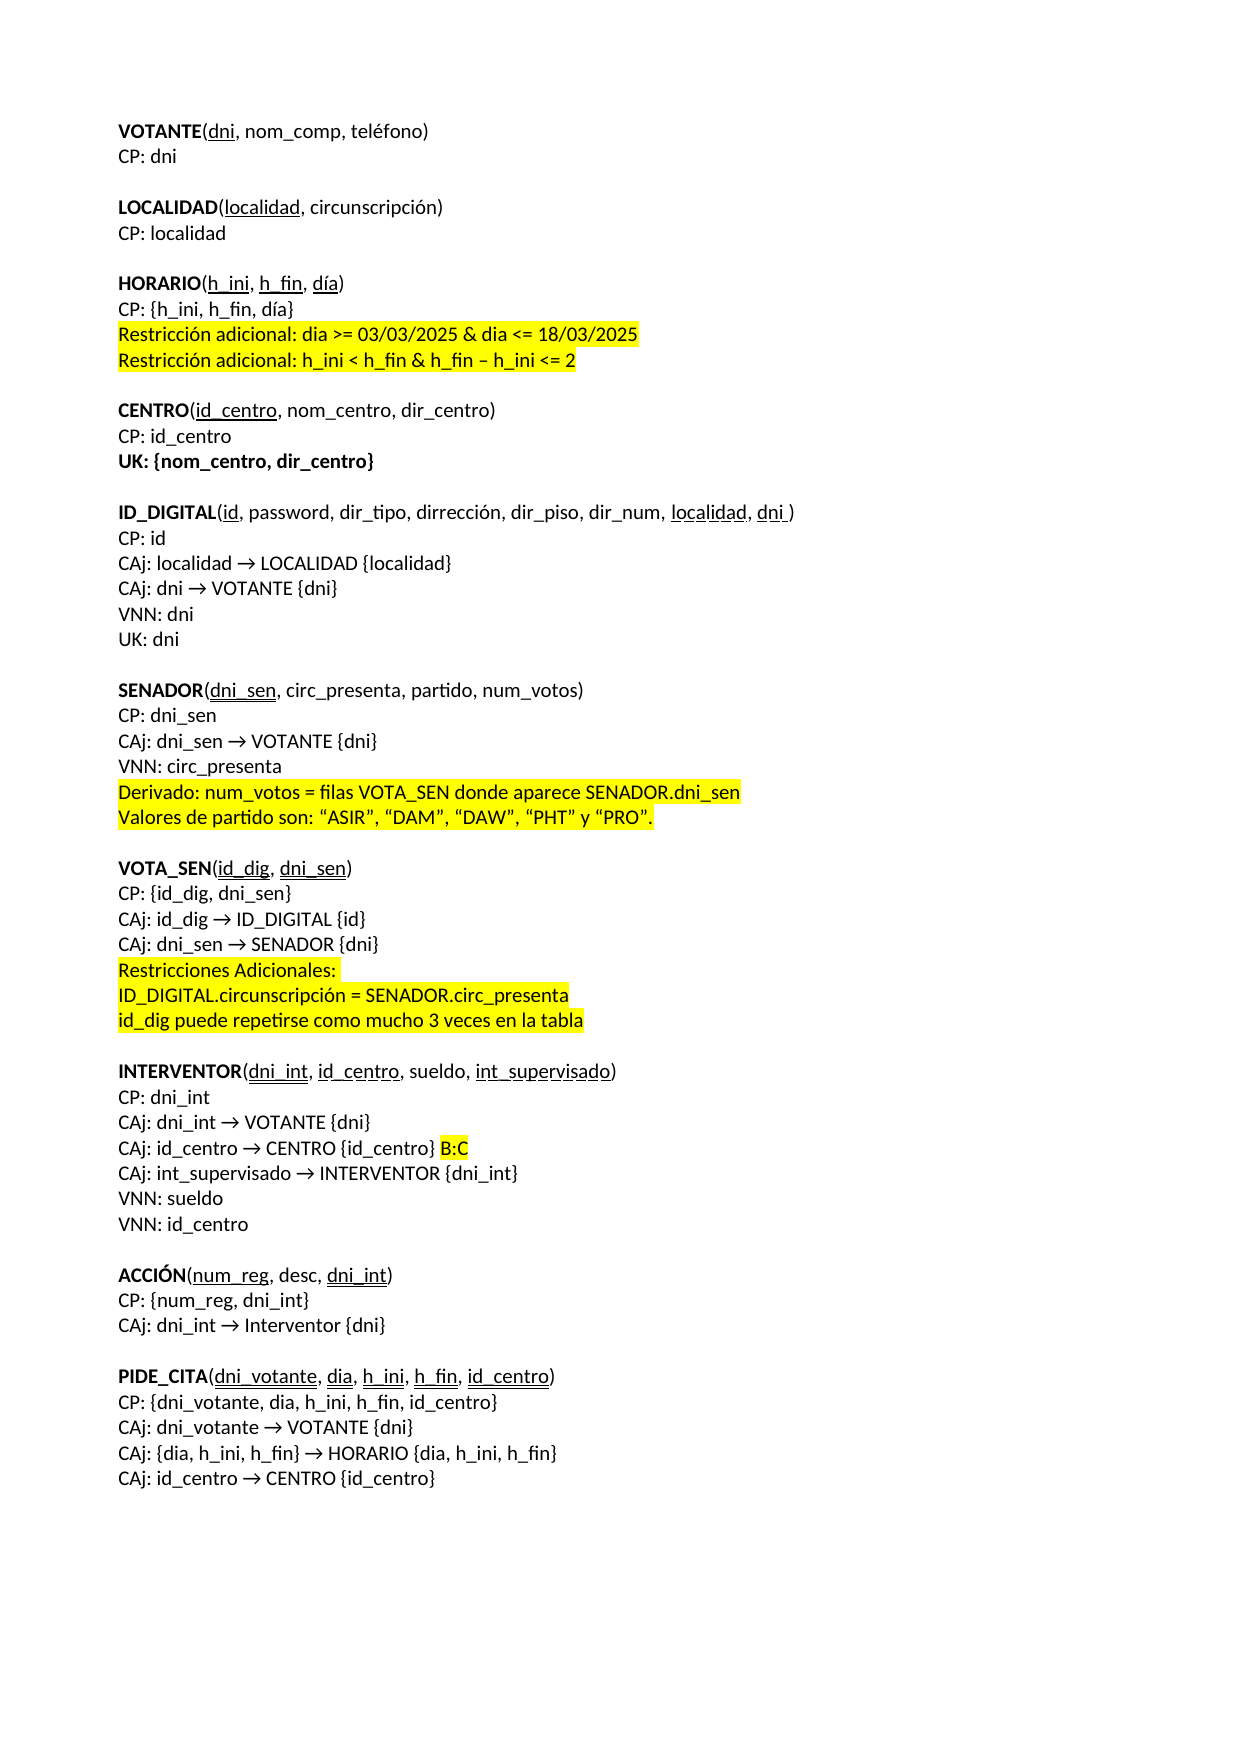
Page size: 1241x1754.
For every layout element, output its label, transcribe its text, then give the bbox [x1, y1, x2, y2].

text CAj: dni_int → VOTANTE {dni} [118, 1109, 1122, 1135]
text HORARIO(h_ini, h_fin, día) [118, 271, 1122, 296]
text CAj: dni → VOTANTE {dni} [118, 576, 1122, 601]
text CAj: int_supervisado → INTERVENTOR {dni_int} [118, 1160, 1122, 1186]
text CP: id_centro [118, 423, 1122, 448]
text CP: dni_int [118, 1084, 1122, 1109]
text UK: dni [118, 626, 1122, 652]
text CAj: id_centro → CENTRO {id_centro} B:C [118, 1135, 1122, 1160]
text ID_DIGITAL(id, password, dir_tipo, dirrección, dir_piso, dir_num, localidad, dni ) [118, 499, 1122, 525]
text VNN: id_centro [118, 1211, 1122, 1236]
text CAj: dni_int → Interventor {dni} [118, 1313, 1122, 1338]
text CP: {num_reg, dni_int} [118, 1287, 1122, 1313]
text CP: {dni_votante, dia, h_ini, h_fin, id_centro} [118, 1389, 1122, 1414]
text VNN: dni [118, 601, 1122, 626]
text CENTRO(id_centro, nom_centro, dir_centro) [118, 398, 1122, 423]
text CP: {id_dig, dni_sen} [118, 881, 1122, 906]
text INTERVENTOR(dni_int, id_centro, sueldo, int_supervisado) [118, 1058, 1122, 1084]
text LOCALIDAD(localidad, circunscripción) [118, 194, 1122, 220]
text CAj: {dia, h_ini, h_fin} → HORARIO {dia, h_ini, h_fin} [118, 1440, 1122, 1465]
text Restricción adicional: dia >= 03/03/2025 & dia <= 18/03/2025 [118, 321, 1122, 347]
text Derivado: num_votos = filas VOTA_SEN donde aparece SENADOR.dni_sen [118, 779, 1122, 804]
text VNN: sueldo [118, 1186, 1122, 1211]
text PIDE_CITA(dni_votante, dia, h_ini, h_fin, id_centro) [118, 1363, 1122, 1389]
text Restricción adicional: h_ini < h_fin & h_fin – h_ini <= 2 [118, 347, 1122, 372]
text CAj: id_centro → CENTRO {id_centro} [118, 1465, 1122, 1491]
text CP: dni_sen [118, 703, 1122, 728]
text VOTANTE(dni, nom_comp, teléfono) [118, 118, 1122, 143]
text ID_DIGITAL.circunscripción = SENADOR.circ_presenta [118, 982, 1122, 1008]
text CAj: dni_sen → VOTANTE {dni} [118, 728, 1122, 753]
text UK: {nom_centro, dir_centro} [118, 448, 1122, 474]
text CAj: localidad → LOCALIDAD {localidad} [118, 550, 1122, 576]
text CAj: dni_votante → VOTANTE {dni} [118, 1414, 1122, 1440]
text CP: dni [118, 143, 1122, 169]
text CP: localidad [118, 220, 1122, 245]
text Valores de partido son: “ASIR”, “DAM”, “DAW”, “PHT” y “PRO”. [118, 804, 1122, 830]
text CP: id [118, 525, 1122, 550]
text VNN: circ_presenta [118, 753, 1122, 779]
text SENADOR(dni_sen, circ_presenta, partido, num_votos) [118, 677, 1122, 703]
text CAj: dni_sen → SENADOR {dni} [118, 931, 1122, 957]
text CP: {h_ini, h_fin, día} [118, 296, 1122, 321]
text ACCIÓN(num_reg, desc, dni_int) [118, 1262, 1122, 1287]
text id_dig puede repetirse como mucho 3 veces en la tabla [118, 1008, 1122, 1033]
text Restricciones Adicionales: [118, 957, 1122, 982]
text VOTA_SEN(id_dig, dni_sen) [118, 855, 1122, 881]
text CAj: id_dig → ID_DIGITAL {id} [118, 906, 1122, 931]
